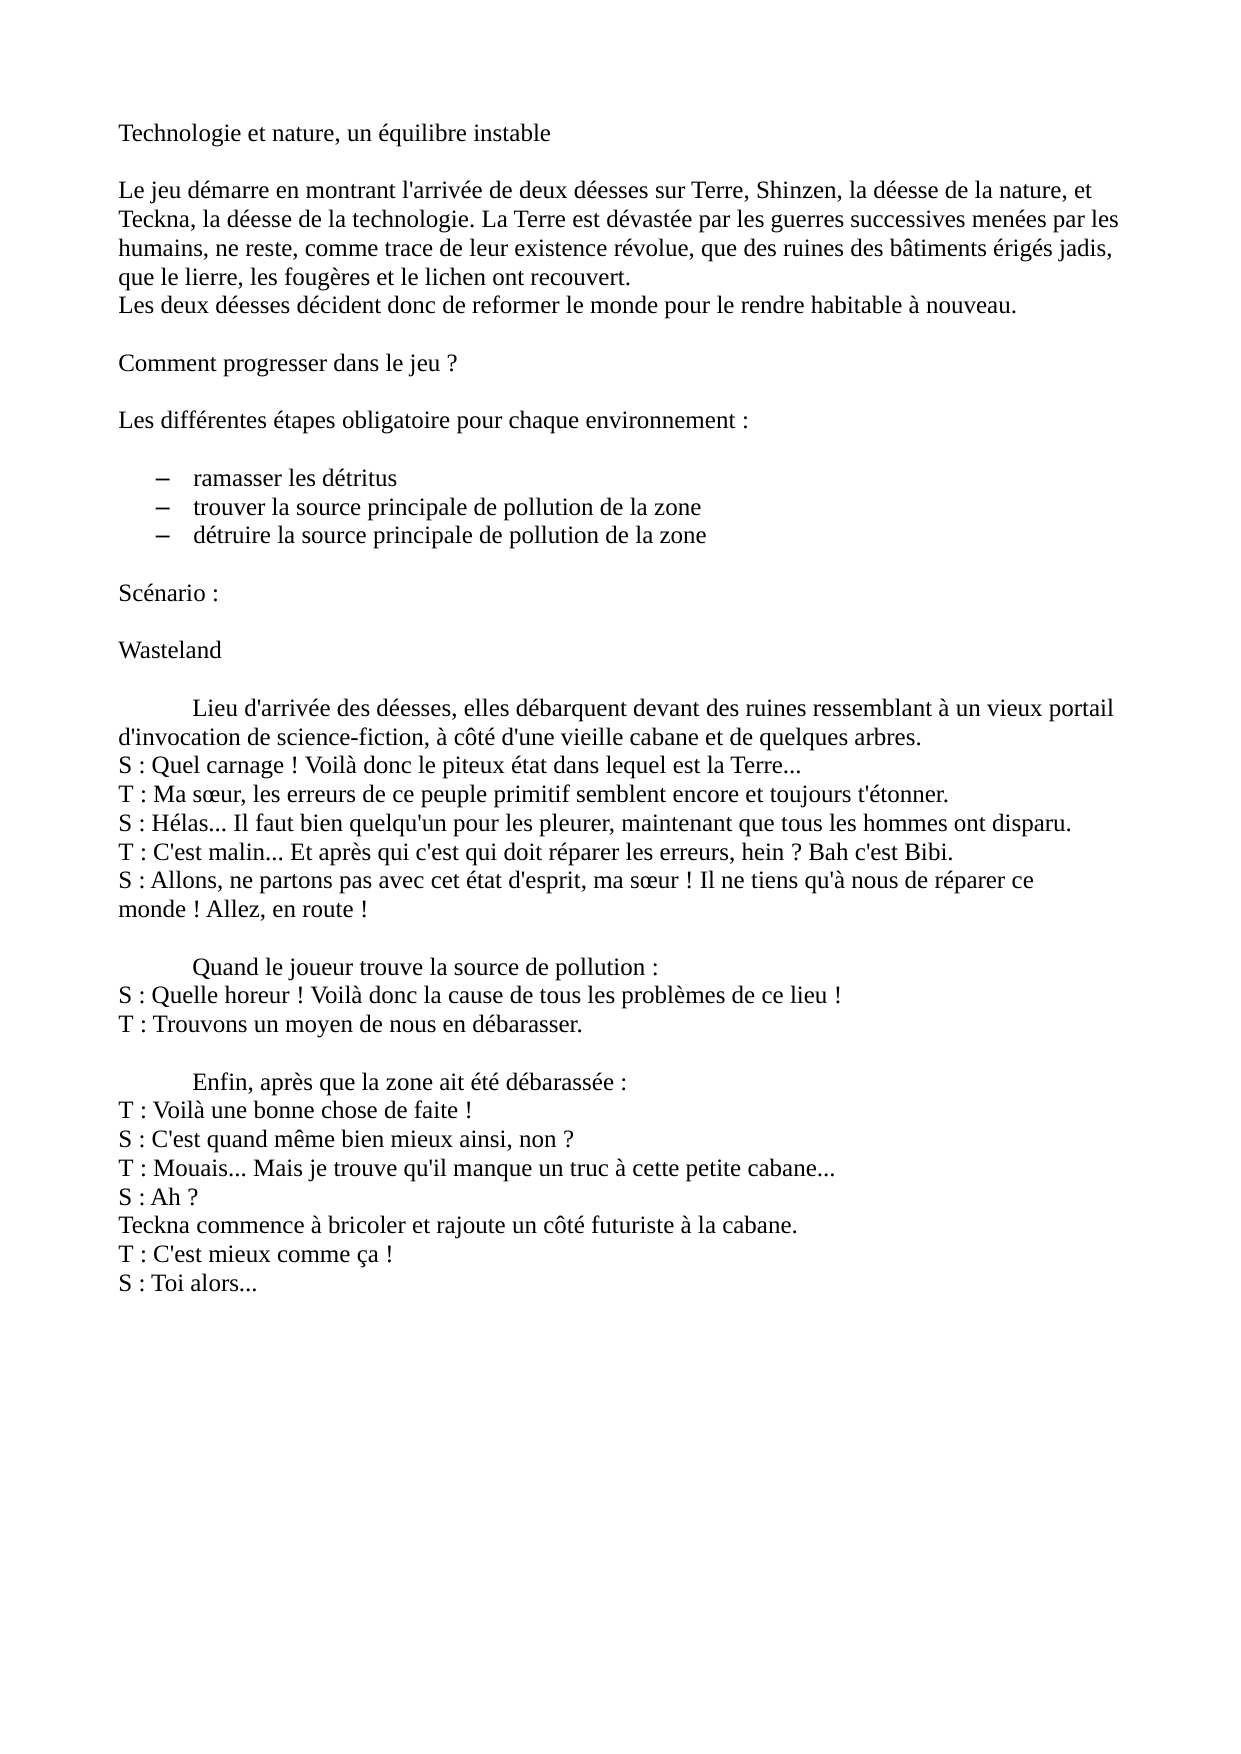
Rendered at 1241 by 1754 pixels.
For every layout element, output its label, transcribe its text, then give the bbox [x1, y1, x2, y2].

text Enfin, après que la zone ait été débarassée : [118, 1067, 1122, 1096]
text Les différentes étapes obligatoire pour chaque environnement : [118, 406, 1122, 434]
text Wasteland [118, 636, 1122, 664]
text Technologie et nature, un équilibre instable [118, 118, 1122, 147]
text Quand le joueur trouve la source de pollution : [118, 952, 1122, 981]
text S : Toi alors... [118, 1268, 1122, 1297]
text T : C'est mieux comme ça ! [118, 1239, 1122, 1268]
text T : Mouais... Mais je trouve qu'il manque un truc à cette petite cabane... [118, 1153, 1122, 1182]
text Comment progresser dans le jeu ? [118, 348, 1122, 377]
text T : Trouvons un moyen de nous en débarasser. [118, 1009, 1122, 1038]
text S : Ah ? [118, 1182, 1122, 1211]
text Le jeu démarre en montrant l'arrivée de deux déesses sur Terre, Shinzen, la déesse de la nature, et Teckna, la déesse de la technologie. La Terre est dévastée par les guerres successives menées par les humains, ne reste, comme trace de leur existence révolue, que des ruines des bâtiments érigés jadis, que le lierre, les fougères et le lichen ont recouvert. [118, 176, 1122, 291]
text Scénario : [118, 578, 1122, 607]
text T : Voilà une bonne chose de faite ! [118, 1096, 1122, 1124]
list ramasser les détritus [156, 463, 1122, 492]
list détruire la source principale de pollution de la zone [156, 521, 1122, 549]
text S : Hélas... Il faut bien quelqu'un pour les pleurer, maintenant que tous les hommes ont disparu. [118, 808, 1122, 837]
text T : C'est malin... Et après qui c'est qui doit réparer les erreurs, hein ? Bah c'est Bibi. [118, 837, 1122, 866]
text S : Allons, ne partons pas avec cet état d'esprit, ma sœur ! Il ne tiens qu'à nous de réparer ce monde ! Allez, en route ! [118, 866, 1122, 923]
text T : Ma sœur, les erreurs de ce peuple primitif semblent encore et toujours t'étonner. [118, 779, 1122, 808]
text S : C'est quand même bien mieux ainsi, non ? [118, 1124, 1122, 1153]
text S : Quel carnage ! Voilà donc le piteux état dans lequel est la Terre... [118, 751, 1122, 779]
text S : Quelle horeur ! Voilà donc la cause de tous les problèmes de ce lieu ! [118, 981, 1122, 1009]
text Teckna commence à bricoler et rajoute un côté futuriste à la cabane. [118, 1211, 1122, 1239]
text Les deux déesses décident donc de reformer le monde pour le rendre habitable à nouveau. [118, 291, 1122, 319]
text Lieu d'arrivée des déesses, elles débarquent devant des ruines ressemblant à un vieux portail d'invocation de science-fiction, à côté d'une vieille cabane et de quelques arbres. [118, 693, 1122, 751]
list trouver la source principale de pollution de la zone [156, 492, 1122, 521]
